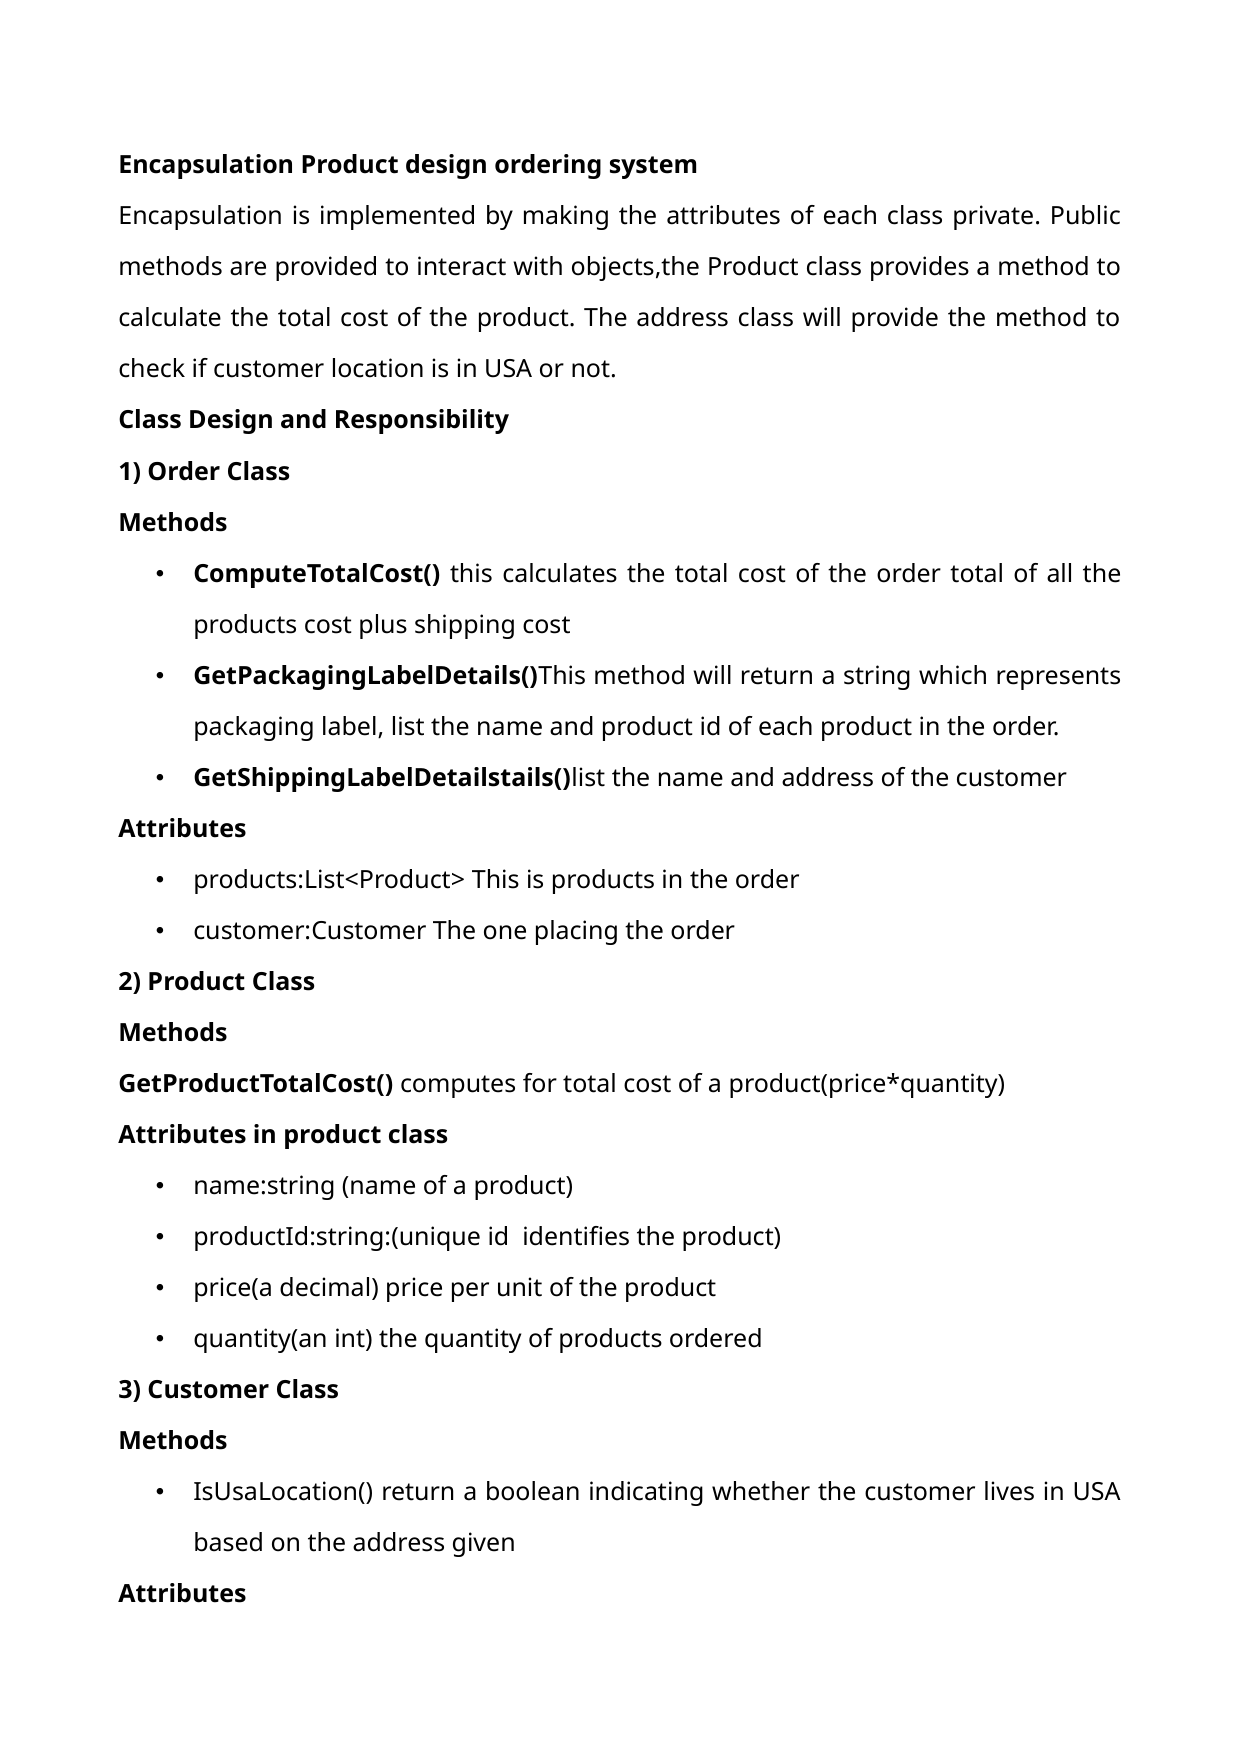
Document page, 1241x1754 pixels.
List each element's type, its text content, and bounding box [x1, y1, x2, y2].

text Class Design and Responsibility [118, 402, 1122, 436]
list customer:Customer The one placing the order [156, 912, 1122, 947]
text 1) Order Class [118, 453, 1122, 487]
list products:List<Product> This is products in the order [156, 861, 1122, 896]
text Attributes [118, 1576, 1122, 1610]
text Methods [118, 1014, 1122, 1049]
list quantity(an int) the quantity of products ordered [156, 1321, 1122, 1355]
list ComputeTotalCost() this calculates the total cost of the order total of all the products cost plus shipping cost [156, 555, 1122, 640]
list GetPackagingLabelDetails()This method will return a string which represents packaging label, list the name and product id of each product in the order. [156, 657, 1122, 742]
list name:string (name of a product) [156, 1168, 1122, 1202]
text Attributes in product class [118, 1117, 1122, 1151]
text Methods [118, 1423, 1122, 1457]
list productId:string:(unique id identifies the product) [156, 1219, 1122, 1253]
text 2) Product Class [118, 963, 1122, 998]
text Attributes [118, 810, 1122, 844]
text Encapsulation is implemented by making the attributes of each class private. Public methods are provided to interact with objects,the Product class provides a method to calculate the total cost of the product. The address class will provide the method to check if customer location is in USA or not. [118, 198, 1122, 385]
text GetProductTotalCost() computes for total cost of a product(price*quantity) [118, 1066, 1122, 1100]
list price(a decimal) price per unit of the product [156, 1270, 1122, 1304]
list IsUsaLocation() return a boolean indicating whether the customer lives in USA based on the address given [156, 1474, 1122, 1559]
text 3) Customer Class [118, 1372, 1122, 1406]
text Encapsulation Product design ordering system [118, 147, 1122, 181]
text Methods [118, 504, 1122, 538]
list GetShippingLabelDetailstails()list the name and address of the customer [156, 759, 1122, 793]
